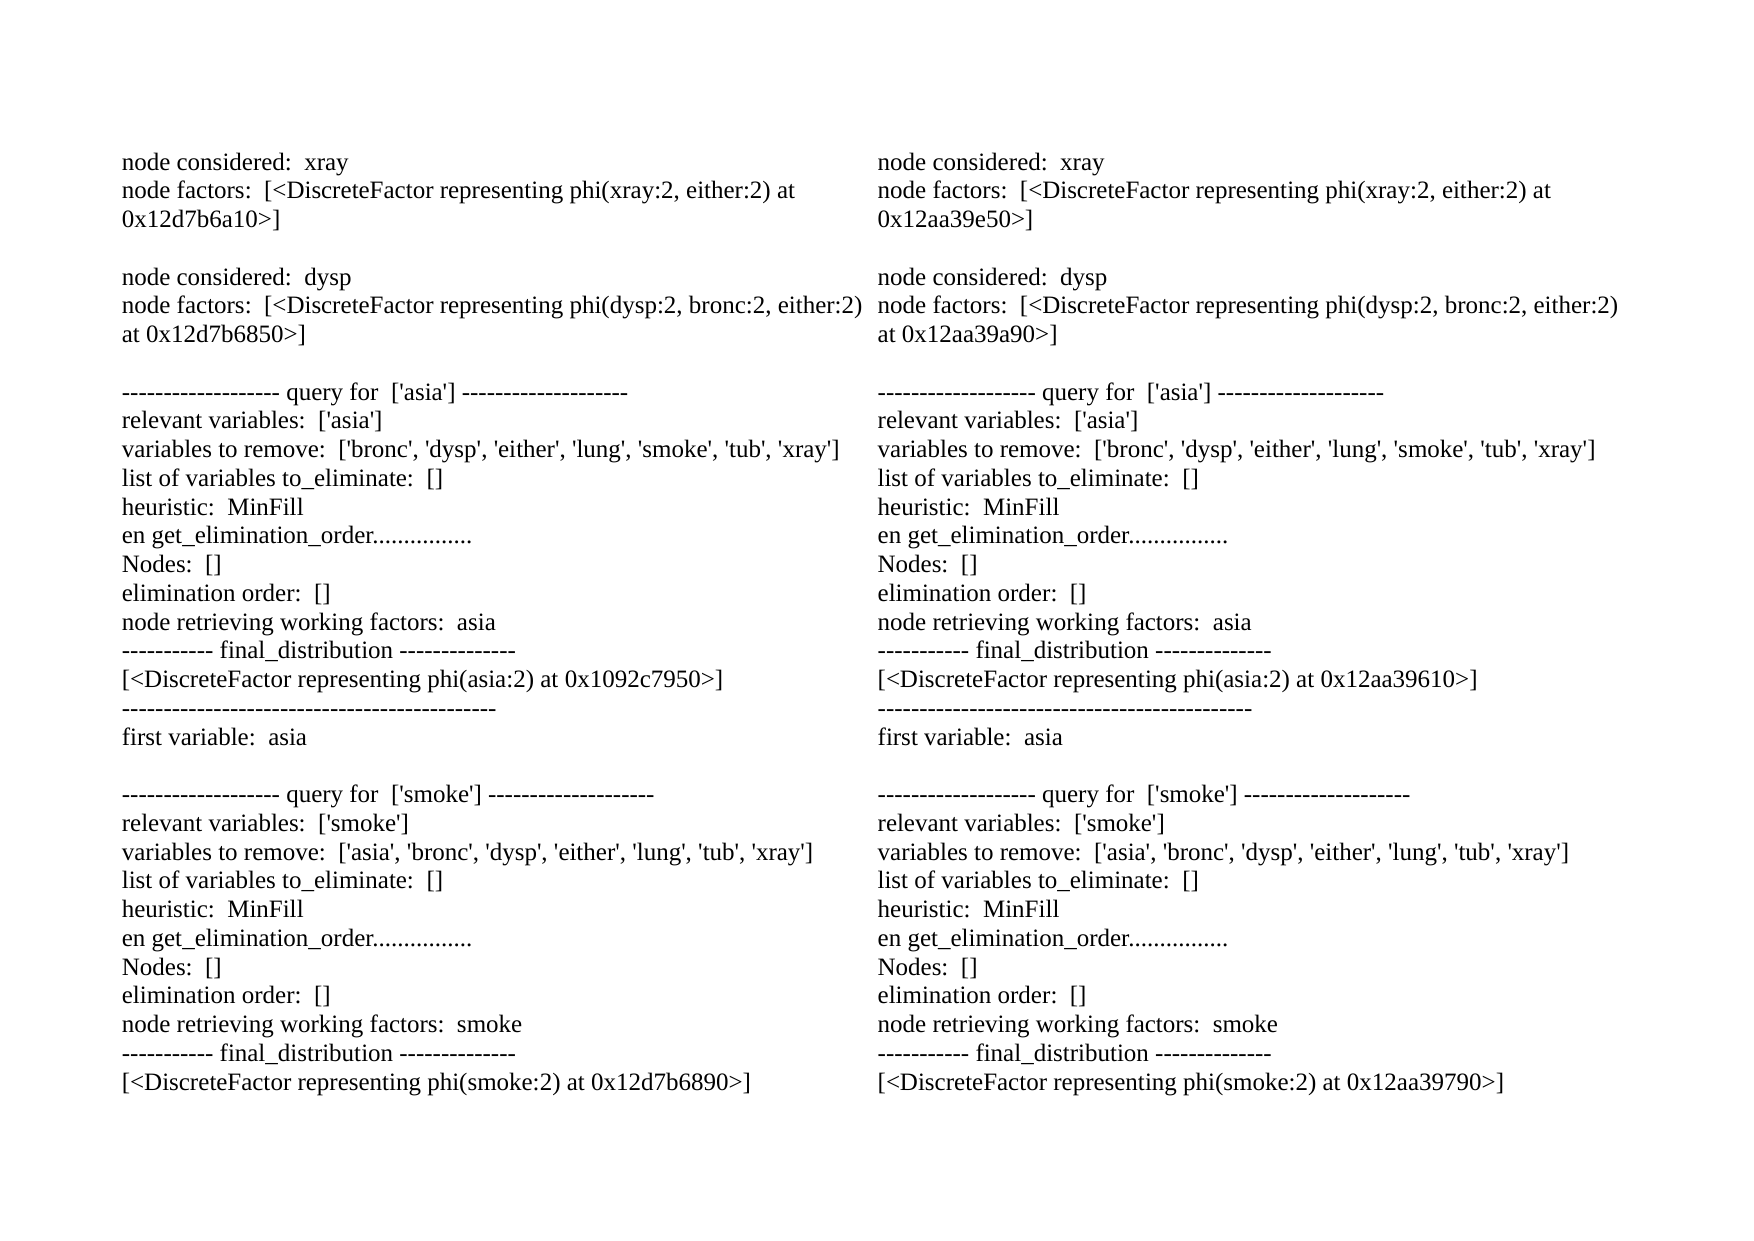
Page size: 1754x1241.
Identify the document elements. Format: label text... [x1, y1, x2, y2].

table_header node considered: xray node factors: [<DiscreteFactor representing phi(xray:2, either:2) at 0x12d7b6a10>] node considered: dysp node factors: [<DiscreteFactor representing phi(dysp:2, bronc:2, either:2) at 0x12d7b6850>] ------------------- query for ['asia'] -------------------- relevant variables: ['asia'] variables to remove: ['bronc', 'dysp', 'either', 'lung', 'smoke', 'tub', 'xray'] list of variables to_eliminate: [] heuristic: MinFill en get_elimination_order................ Nodes: [] elimination order: [] node retrieving working factors: asia ----------- final_distribution -------------- [<DiscreteFactor representing phi(asia:2) at 0x1092c7950>] --------------------------------------------- first variable: asia ------------------- query for ['smoke'] -------------------- relevant variables: ['smoke'] variables to remove: ['asia', 'bronc', 'dysp', 'either', 'lung', 'tub', 'xray'] list of variables to_eliminate: [] heuristic: MinFill en get_elimination_order................ Nodes: [] elimination order: [] node retrieving working factors: smoke ----------- final_distribution -------------- [<DiscreteFactor representing phi(smoke:2) at 0x12d7b6890>] [122, 118, 877, 1096]
table_header node considered: xray node factors: [<DiscreteFactor representing phi(xray:2, either:2) at 0x12aa39e50>] node considered: dysp node factors: [<DiscreteFactor representing phi(dysp:2, bronc:2, either:2) at 0x12aa39a90>] ------------------- query for ['asia'] -------------------- relevant variables: ['asia'] variables to remove: ['bronc', 'dysp', 'either', 'lung', 'smoke', 'tub', 'xray'] list of variables to_eliminate: [] heuristic: MinFill en get_elimination_order................ Nodes: [] elimination order: [] node retrieving working factors: asia ----------- final_distribution -------------- [<DiscreteFactor representing phi(asia:2) at 0x12aa39610>] --------------------------------------------- first variable: asia ------------------- query for ['smoke'] -------------------- relevant variables: ['smoke'] variables to remove: ['asia', 'bronc', 'dysp', 'either', 'lung', 'tub', 'xray'] list of variables to_eliminate: [] heuristic: MinFill en get_elimination_order................ Nodes: [] elimination order: [] node retrieving working factors: smoke ----------- final_distribution -------------- [<DiscreteFactor representing phi(smoke:2) at 0x12aa39790>] [878, 118, 1636, 1096]
